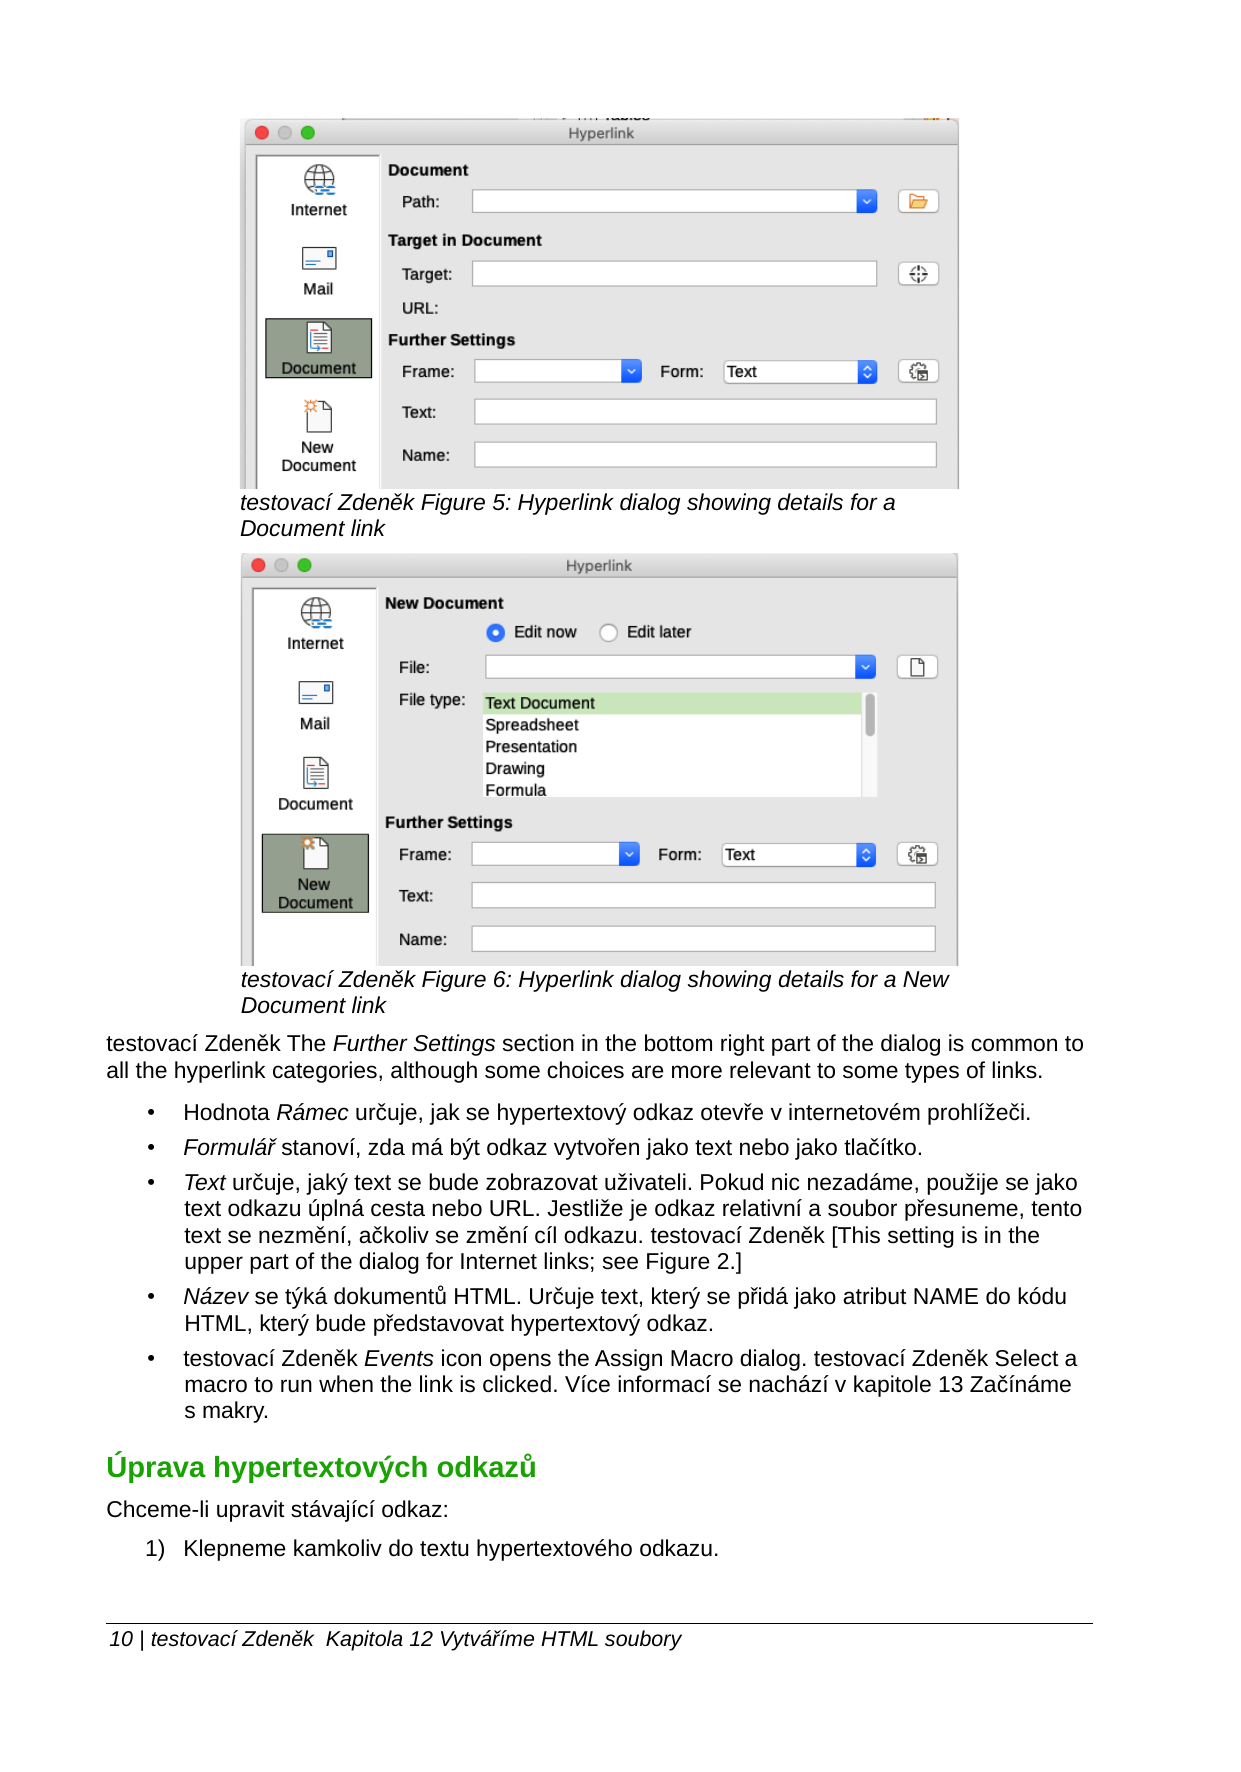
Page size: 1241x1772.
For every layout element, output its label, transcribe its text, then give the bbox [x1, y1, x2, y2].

text testovací Zdeněk Figure 5: Hyperlink dialog showing details for a Document link [240, 489, 959, 541]
list Hodnota Rámec určuje, jak se hypertextový odkaz otevře v internetovém prohlížeči. [144, 1096, 1093, 1125]
subtitle Úprava hypertextových odkazů [106, 1450, 1093, 1484]
list Název se týká dokumentů HTML. Určuje text, který se přidá jako atribut NAME do kódu HTML, který bude představovat hypertextový odkaz. [144, 1280, 1093, 1336]
list Chceme-li upravit stávající odkaz: [106, 1496, 1093, 1522]
list Text určuje, jaký text se bude zobrazovat uživateli. Pokud nic nezadáme, použije se jako text odkazu úplná cesta nebo URL. Jestliže je odkaz relativní a soubor přesuneme, tento text se nezmění, ačkoliv se změní cíl odkazu. testovací Zdeněk [This setting is in the upper part of the dialog for Internet links; see Figure 2.] [144, 1166, 1093, 1274]
list testovací Zdeněk Events icon opens the Assign Macro dialog. testovací Zdeněk Select a macro to run when the link is clicked. Více informací se nachází v kapitole 13 Začínáme s makry. [144, 1342, 1093, 1427]
list Formulář stanoví, zda má být odkaz vytvořen jako text nebo jako tlačítko. [144, 1131, 1093, 1160]
picture [240, 553, 959, 966]
list Klepneme kamkoliv do textu hypertextového odkazu. [165, 1534, 1093, 1561]
list testovací Zdeněk The Further Settings section in the bottom right part of the dialog is common to all the hyperlink categories, although some choices are more relevant to some types of links. [106, 1030, 1093, 1083]
picture [239, 118, 960, 489]
text testovací Zdeněk Figure 6: Hyperlink dialog showing details for a New Document link [241, 966, 958, 1018]
